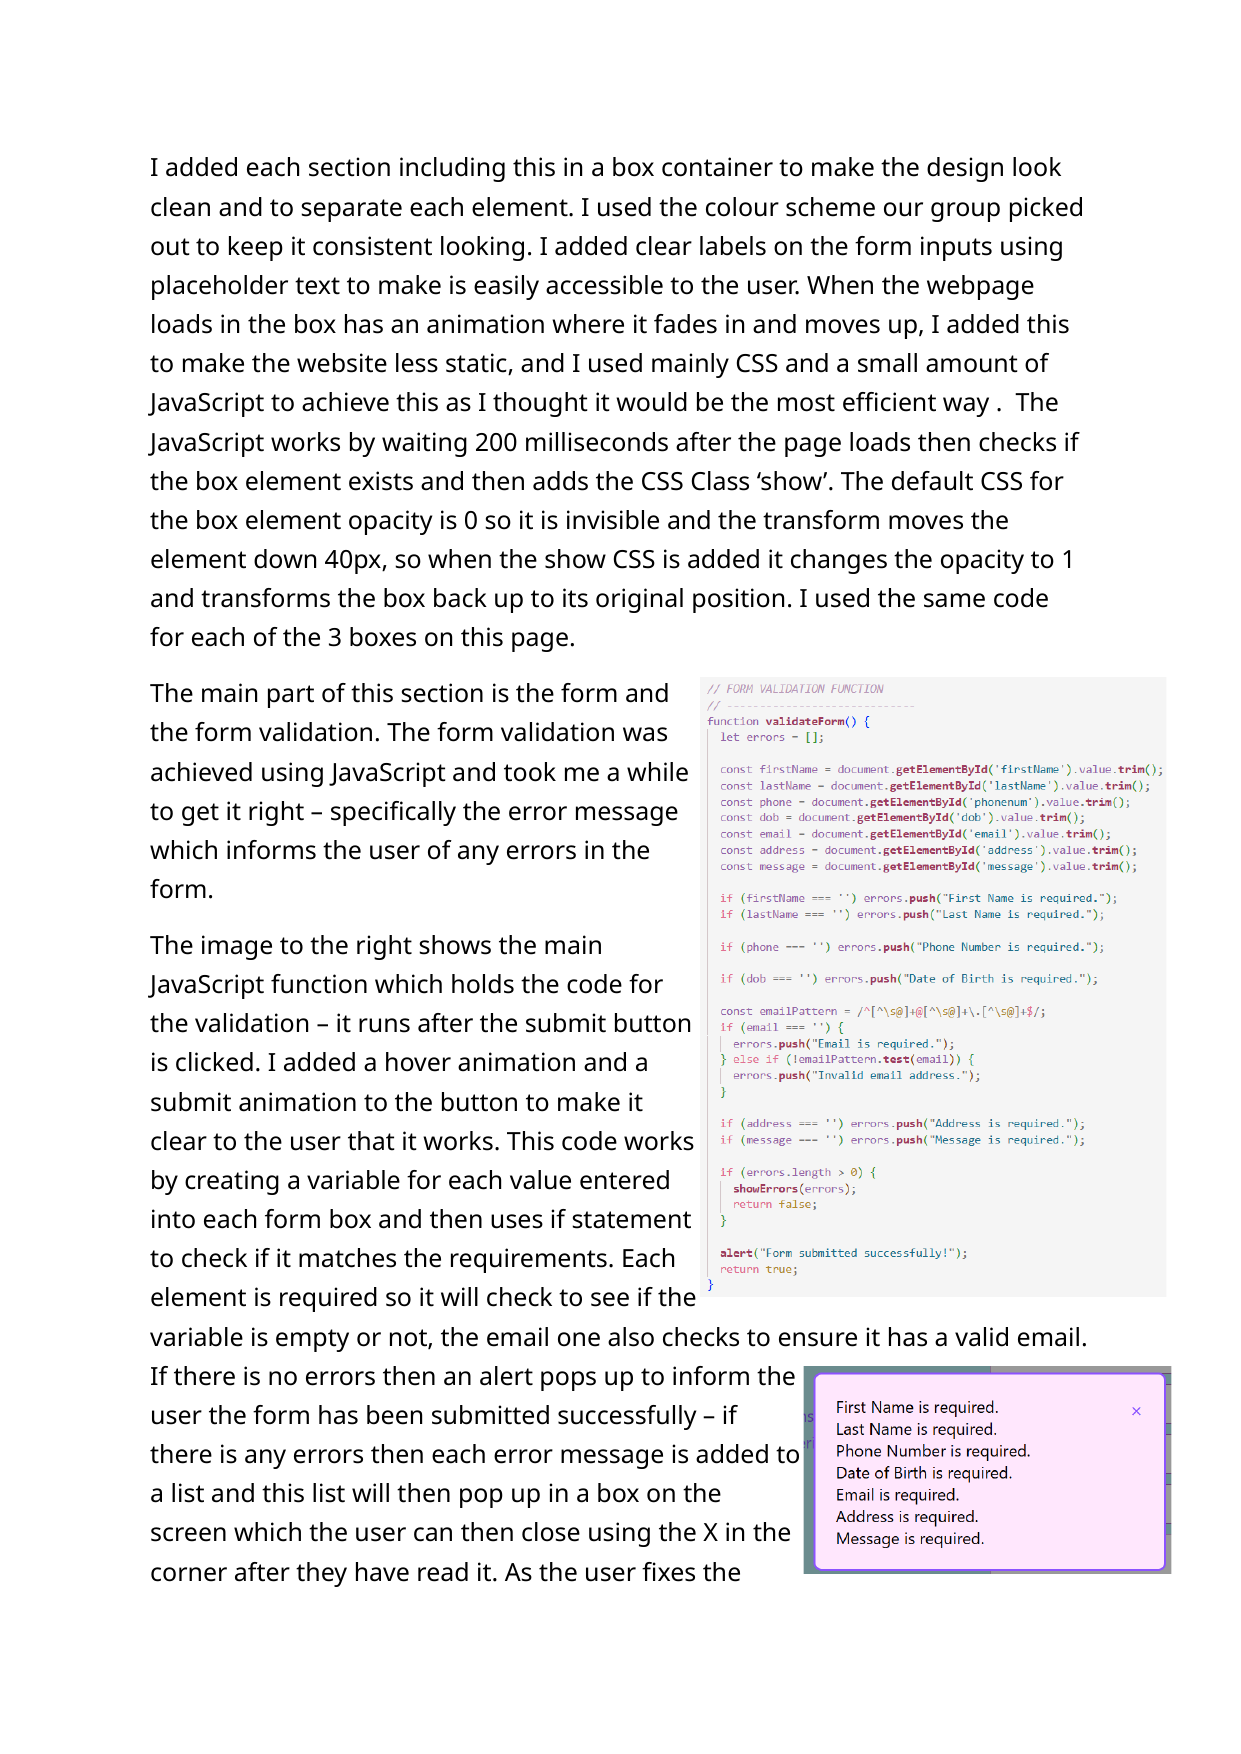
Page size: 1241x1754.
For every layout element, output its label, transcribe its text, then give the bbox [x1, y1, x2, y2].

text The image to the right shows the main JavaScript function which holds the code for the validation – it runs after the submit button is clicked. I added a hover animation and a submit animation to the button to make it clear to the user that it works. This code works by creating a variable for each value entered into each form box and then uses if statement to check if it matches the requirements. Each element is required so it will check to see if the variable is empty or not, the email one also checks to ensure it has a valid email. If there is no errors then an alert pops up to inform the user the form has been submitted successfully – if there is any errors then each error message is added to a list and this list will then pop up in a box on the screen which the user can then close using the X in the corner after they have read it. As the user fixes the [150, 927, 1090, 1588]
text The main part of this section is the form and the form validation. The form validation was achieved using JavaScript and took me a while to get it right – specifically the error message which informs the user of any errors in the form. [150, 676, 1090, 906]
text I added each section including this in a box container to make the design look clean and to separate each element. I used the colour scheme our group picked out to keep it consistent looking. I added clear labels on the form inputs using placeholder text to make is easily accessible to the user. When the webpage loads in the box has an animation where it fades in and moves up, I added this to make the website less static, and I used mainly CSS and a small amount of JavaScript to achieve this as I thought it would be the most efficient way . The JavaScript works by waiting 200 milliseconds after the page loads then checks if the box element exists and then adds the CSS Class ‘show’. The default CSS for the box element opacity is 0 so it is invisible and the transform moves the element down 40px, so when the show CSS is added it changes the opacity to 1 and transforms the box back up to its original position. I used the same code for each of the 3 boxes on this page. [150, 150, 1090, 654]
